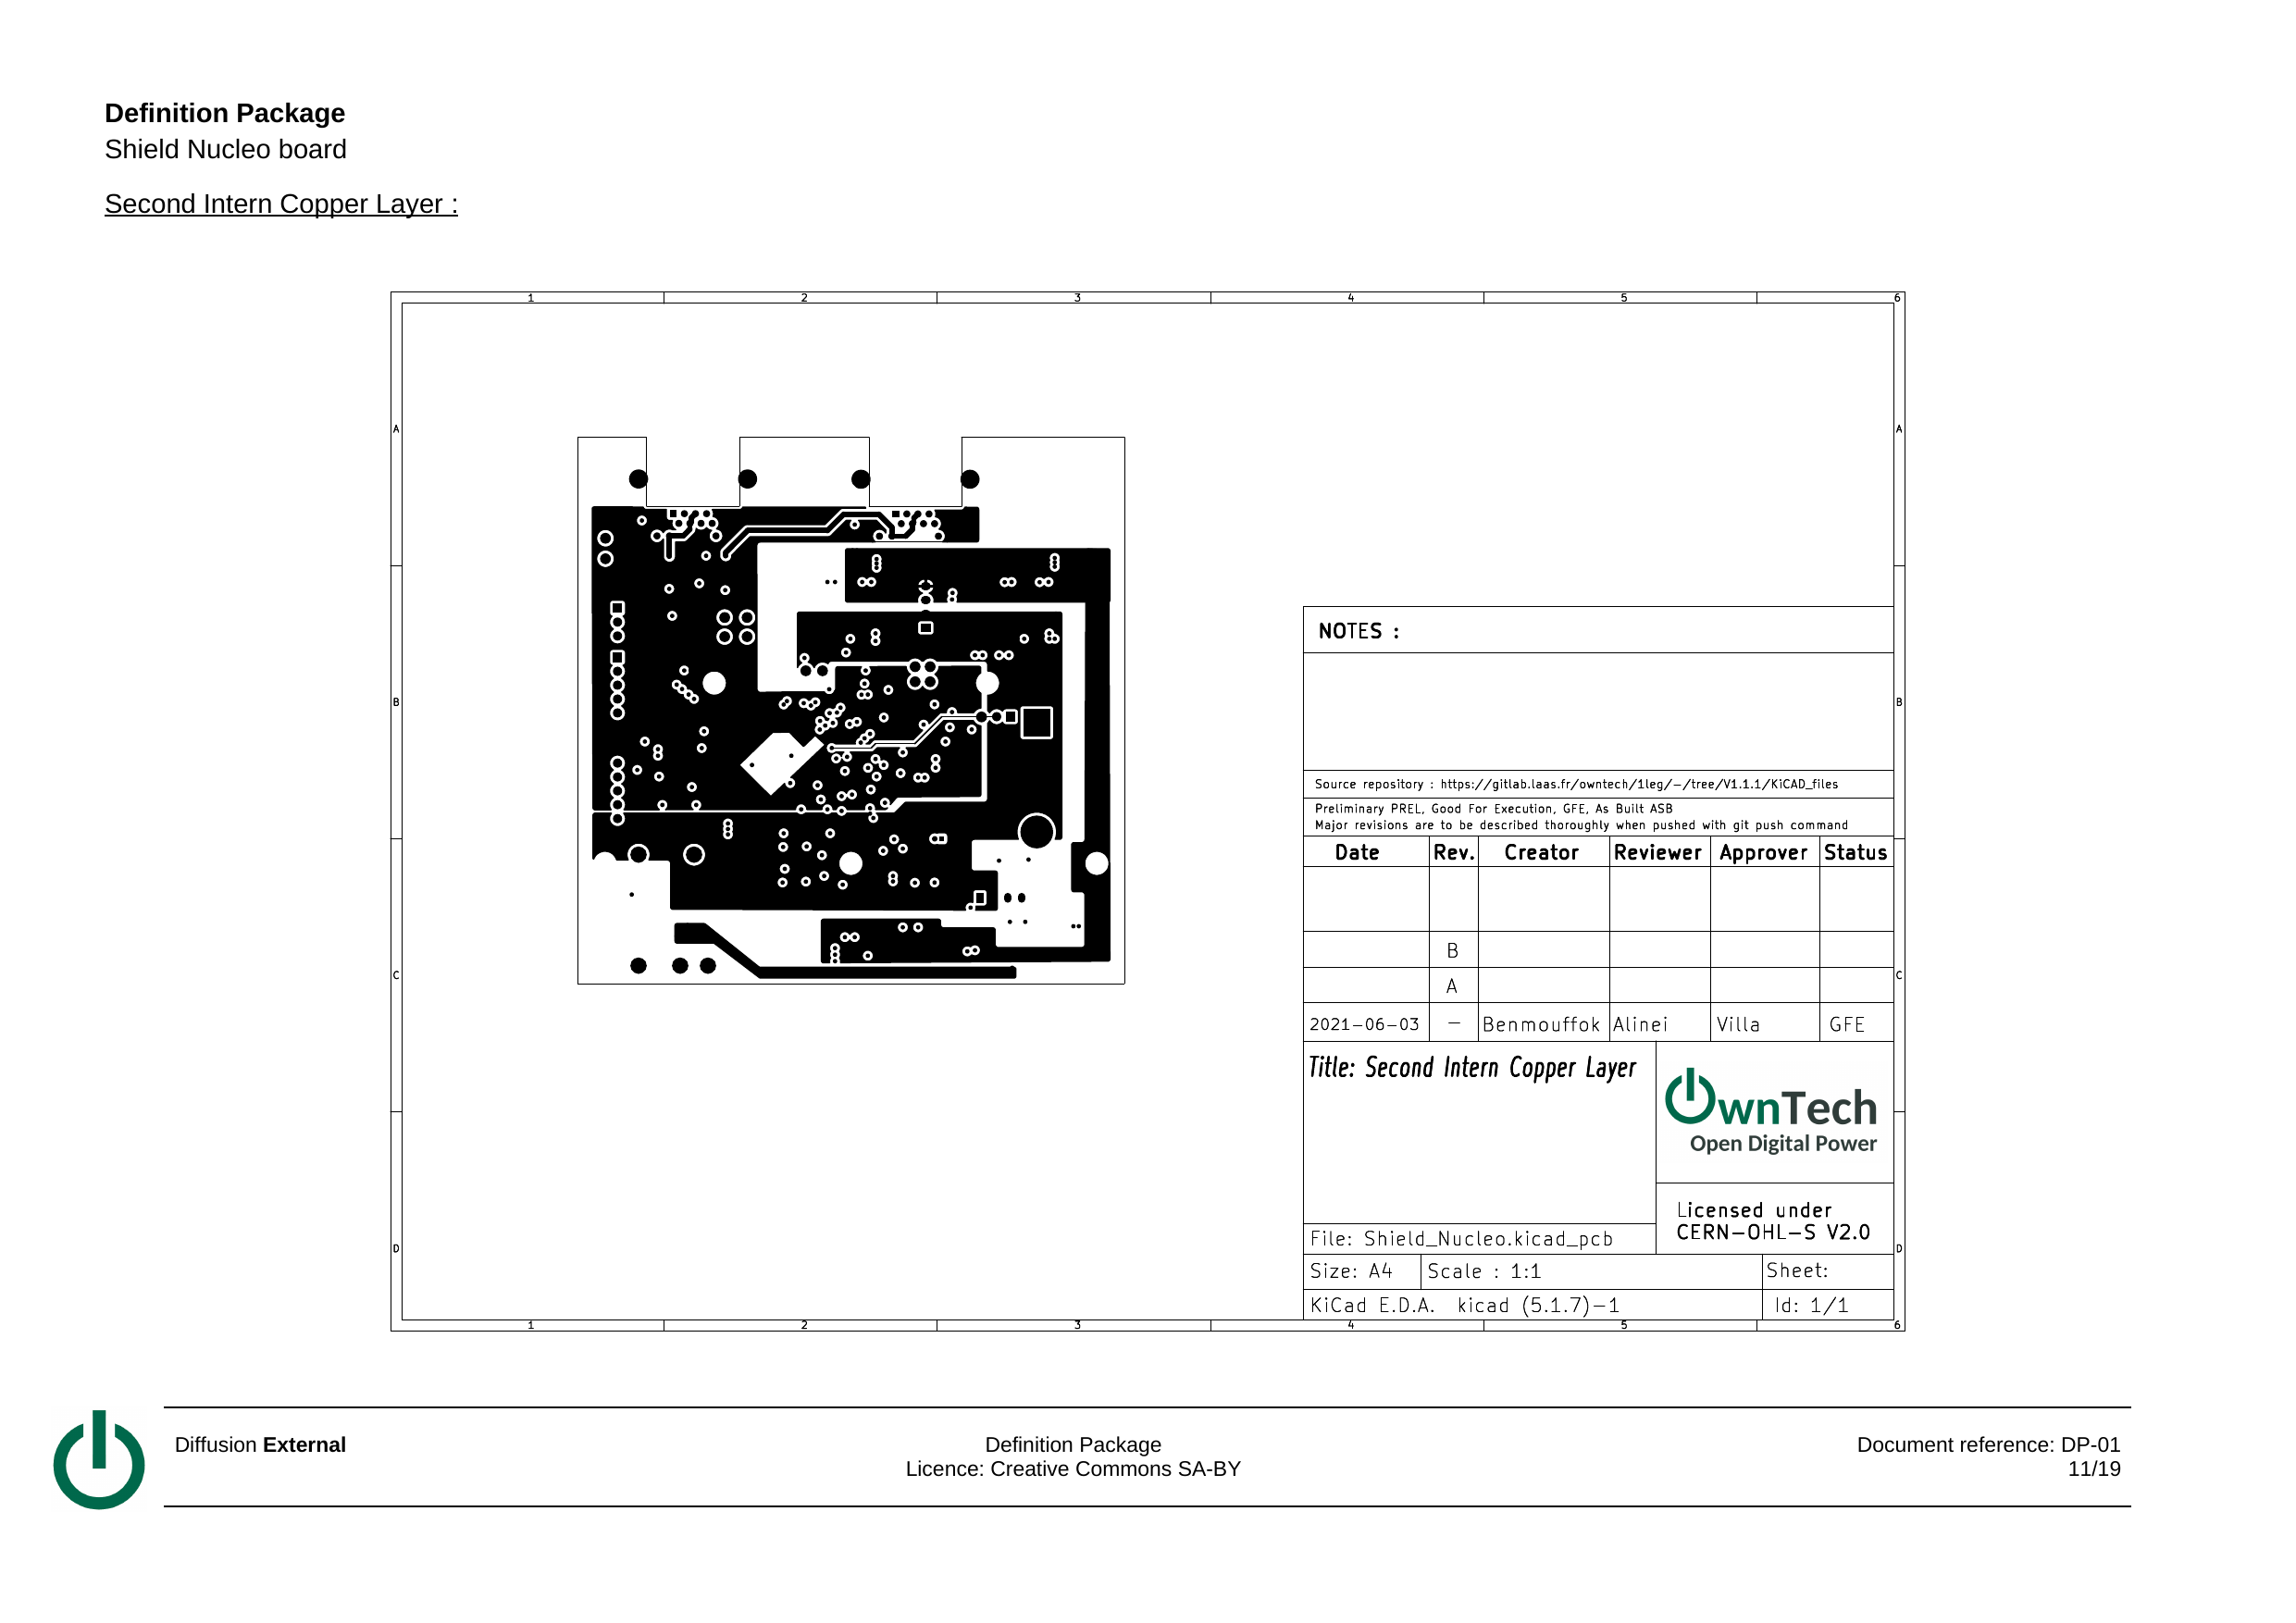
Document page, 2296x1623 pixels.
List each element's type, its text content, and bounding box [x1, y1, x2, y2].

subtitle Second Intern Copper Layer : [458, 188, 2191, 219]
picture [51, 1406, 56, 1512]
